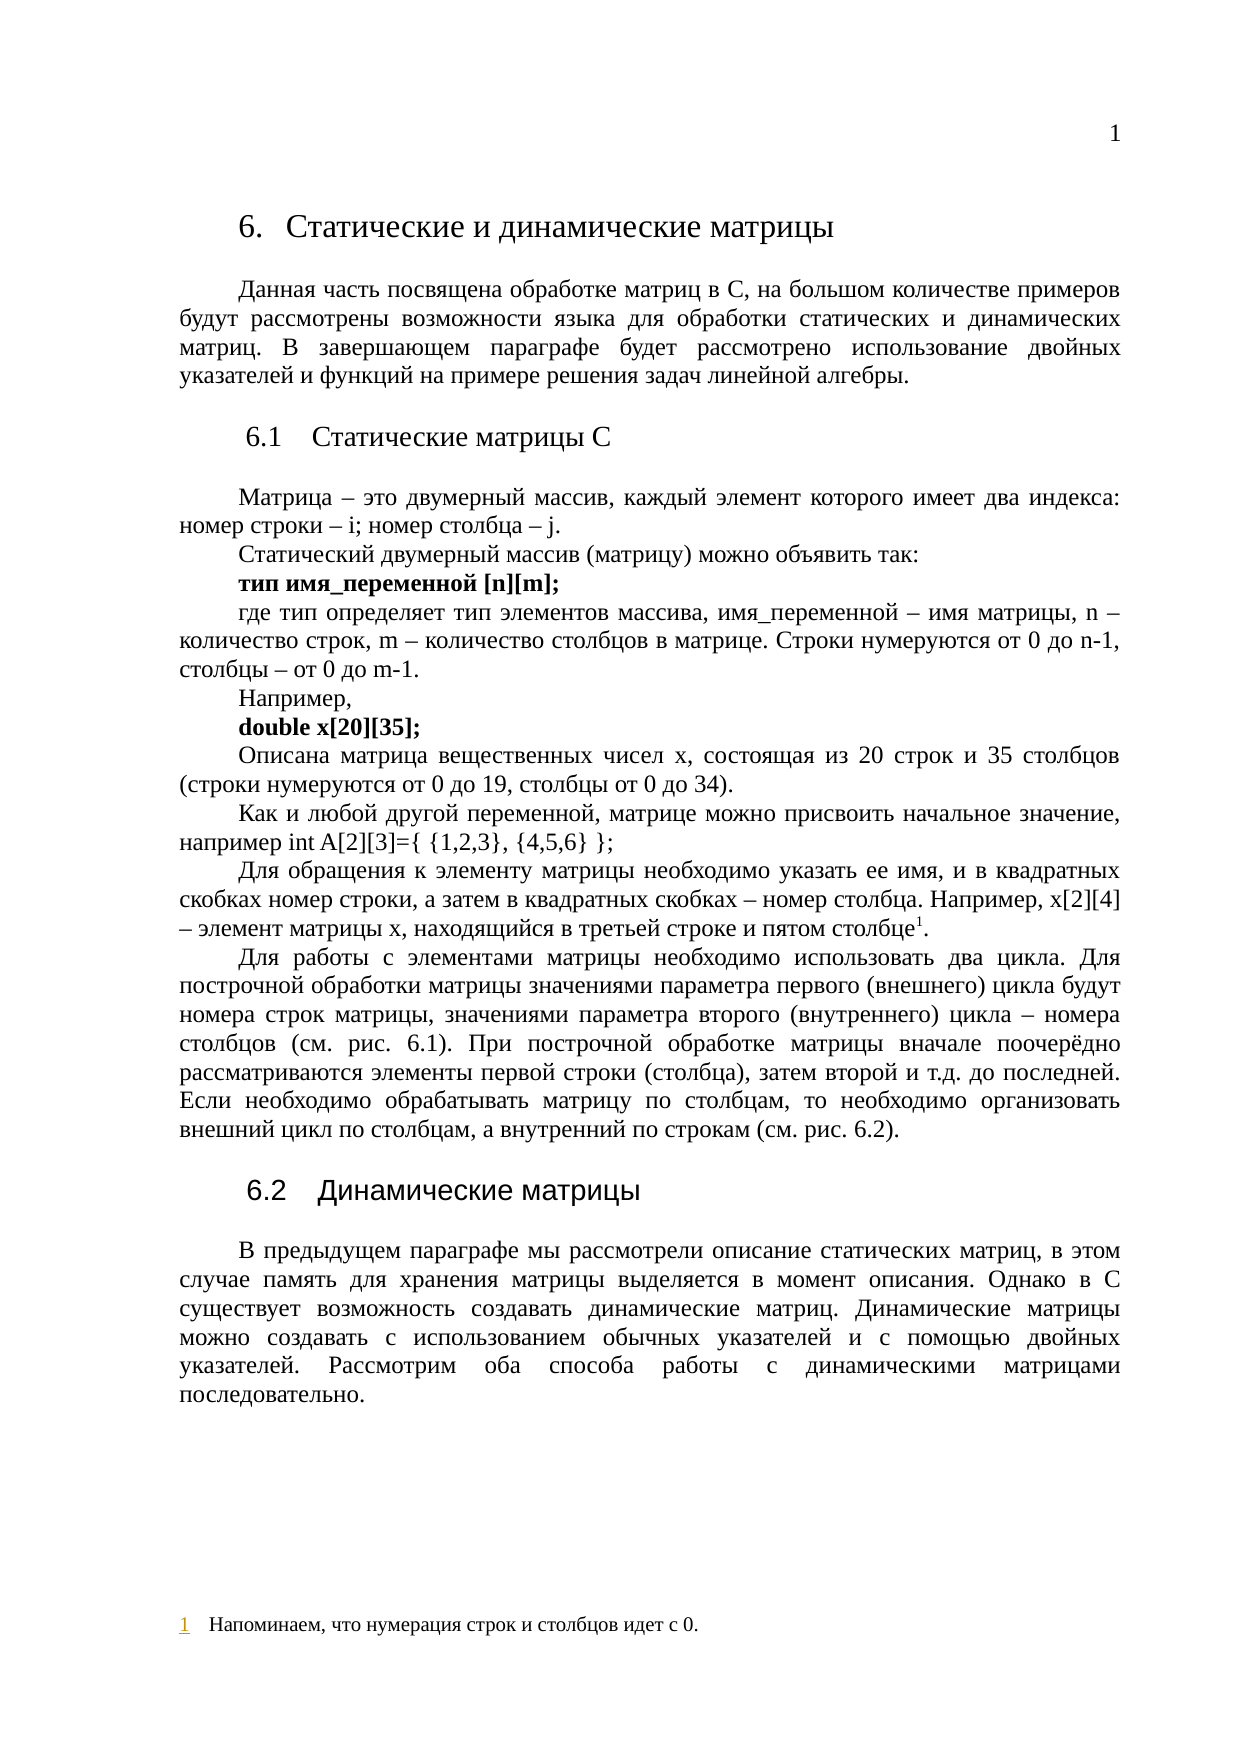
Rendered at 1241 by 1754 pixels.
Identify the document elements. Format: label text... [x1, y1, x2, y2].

text Как и любой другой переменной, матрице можно присвоить начальное значение, например int A[2][3]={ {1,2,3}, {4,5,6} }; [179, 798, 1121, 856]
text Для работы с элементами матрицы необходимо использовать два цикла. Для построчной обработки матрицы значениями параметра первого (внешнего) цикла будут номера строк матрицы, значениями параметра второго (внутреннего) цикла – номера столбцов (см. рис. 6.1). При построчной обработке матрицы вначале поочерёдно рассматриваются элементы первой строки (столбца), затем второй и т.д. до последней. Если необходимо обрабатывать матрицу по столбцам, то необходимо организовать внешний цикл по столбцам, а внутренний по строкам (см. рис. 6.2). [179, 942, 1121, 1143]
subtitle Динамические матрицы [179, 1173, 1121, 1206]
text Данная часть посвящена обработке матриц в С, на большом количестве примеров будут рассмотрены возможности языка для обработки статических и динамических матриц. В завершающем параграфе будет рассмотрено использование двойных указателей и функций на примере решения задач линейной алгебры. [179, 274, 1121, 389]
subtitle Статические матрицы С [179, 419, 1121, 452]
text Статический двумерный массив (матрицу) можно объявить так: [179, 539, 1121, 568]
text В предыдущем параграфе мы рассмотрели описание статических матриц, в этом случае память для хранения матрицы выделяется в момент описания. Однако в С существует возможность создавать динамические матриц. Динамические матрицы можно создавать с использованием обычных указателей и с помощью двойных указателей. Рассмотрим оба способа работы с динамическими матрицами последовательно. [179, 1236, 1121, 1408]
text double x[20][35]; [238, 712, 1121, 741]
text тип имя_переменной [n][m]; [238, 568, 1121, 597]
text Для обращения к элементу матрицы необходимо указать ее имя, и в квадратных скобках номер строки, а затем в квадратных скобках – номер столбца. Например, x[2][4] – элемент матрицы x, находящийся в третьей строке и пятом столбце. [179, 856, 1121, 942]
text Например, [179, 683, 1121, 712]
text где тип определяет тип элементов массива, имя_переменной – имя матрицы, n – количество строк, m – количество столбцов в матрице. Строки нумеруются от 0 до n-1, столбцы – от 0 до m-1. [179, 597, 1121, 683]
text Матрица – это двумерный массив, каждый элемент которого имеет два индекса: номер строки – i; номер столбца – j. [179, 482, 1121, 539]
subtitle Статические и динамические матрицы [179, 207, 1121, 245]
text Описана матрица вещественных чисел x, состоящая из 20 строк и 35 столбцов (строки нумеруются от 0 до 19, столбцы от 0 до 34). [179, 741, 1121, 798]
text Напоминаем, что нумерация строк и столбцов идет с 0. [179, 1612, 1121, 1636]
